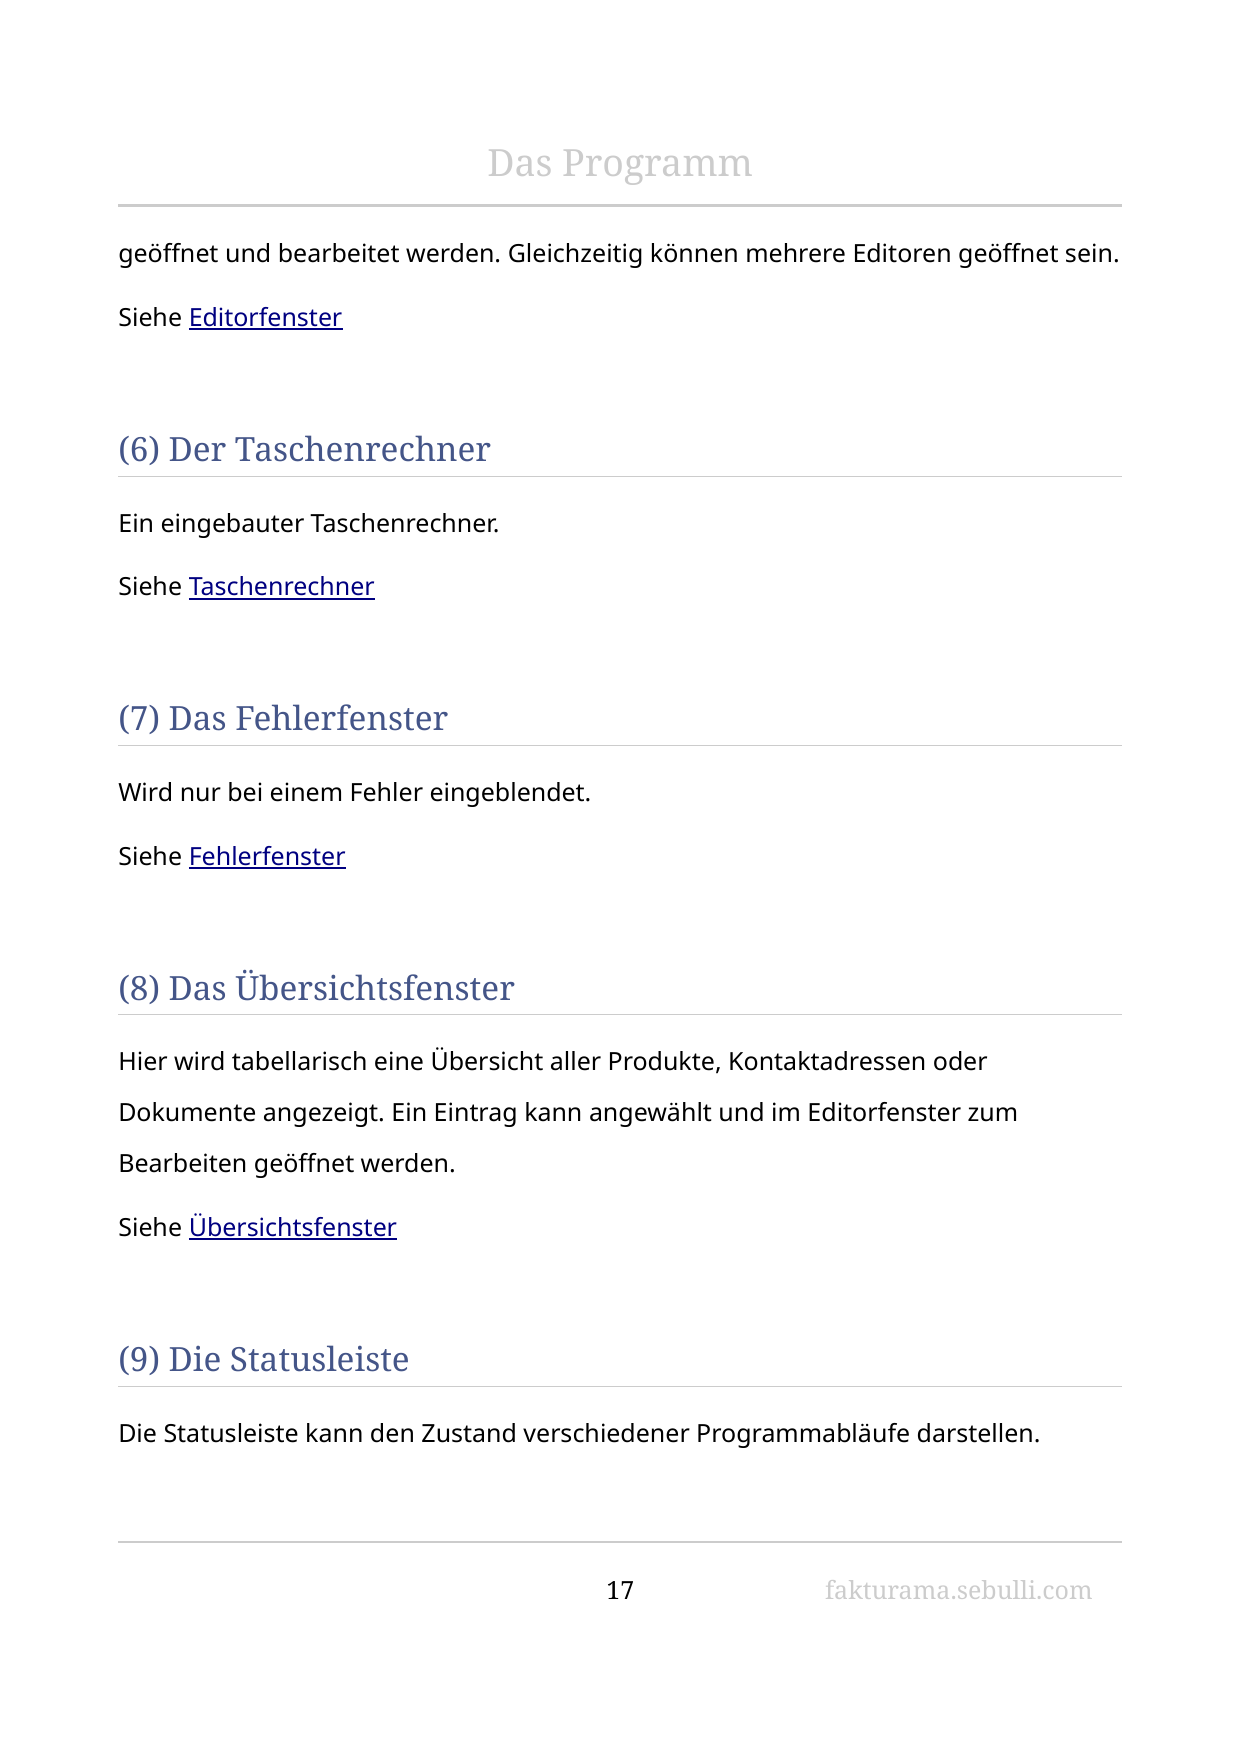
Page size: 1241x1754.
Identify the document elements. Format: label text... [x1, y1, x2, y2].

text Ein eingebauter Taschenrechner. [118, 505, 1122, 539]
text Siehe Taschenrechner [118, 569, 1122, 603]
subtitle (8) Das Übersichtsfenster [118, 964, 1122, 1014]
text Siehe Übersichtsfenster [118, 1209, 1122, 1244]
text Wird nur bei einem Fehler eingeblendet. [118, 775, 1122, 809]
text Hier wird tabellarisch eine Übersicht aller Produkte, Kontaktadressen oder Dokumente angezeigt. Ein Eintrag kann angewählt und im Editorfenster zum Bearbeiten geöffnet werden. [118, 1044, 1122, 1180]
subtitle (9) Die Statusleiste [118, 1336, 1122, 1386]
text geöffnet und bearbeitet werden. Gleichzeitig können mehrere Editoren geöffnet sein. [118, 236, 1122, 270]
subtitle (7) Das Fehlerfenster [118, 695, 1122, 745]
text Siehe Fehlerfenster [118, 838, 1122, 872]
text Siehe Editorfenster [118, 300, 1122, 334]
text Die Statusleiste kann den Zustand verschiedener Programmabläufe darstellen. [118, 1415, 1122, 1449]
subtitle (6) Der Taschenrechner [118, 426, 1122, 476]
